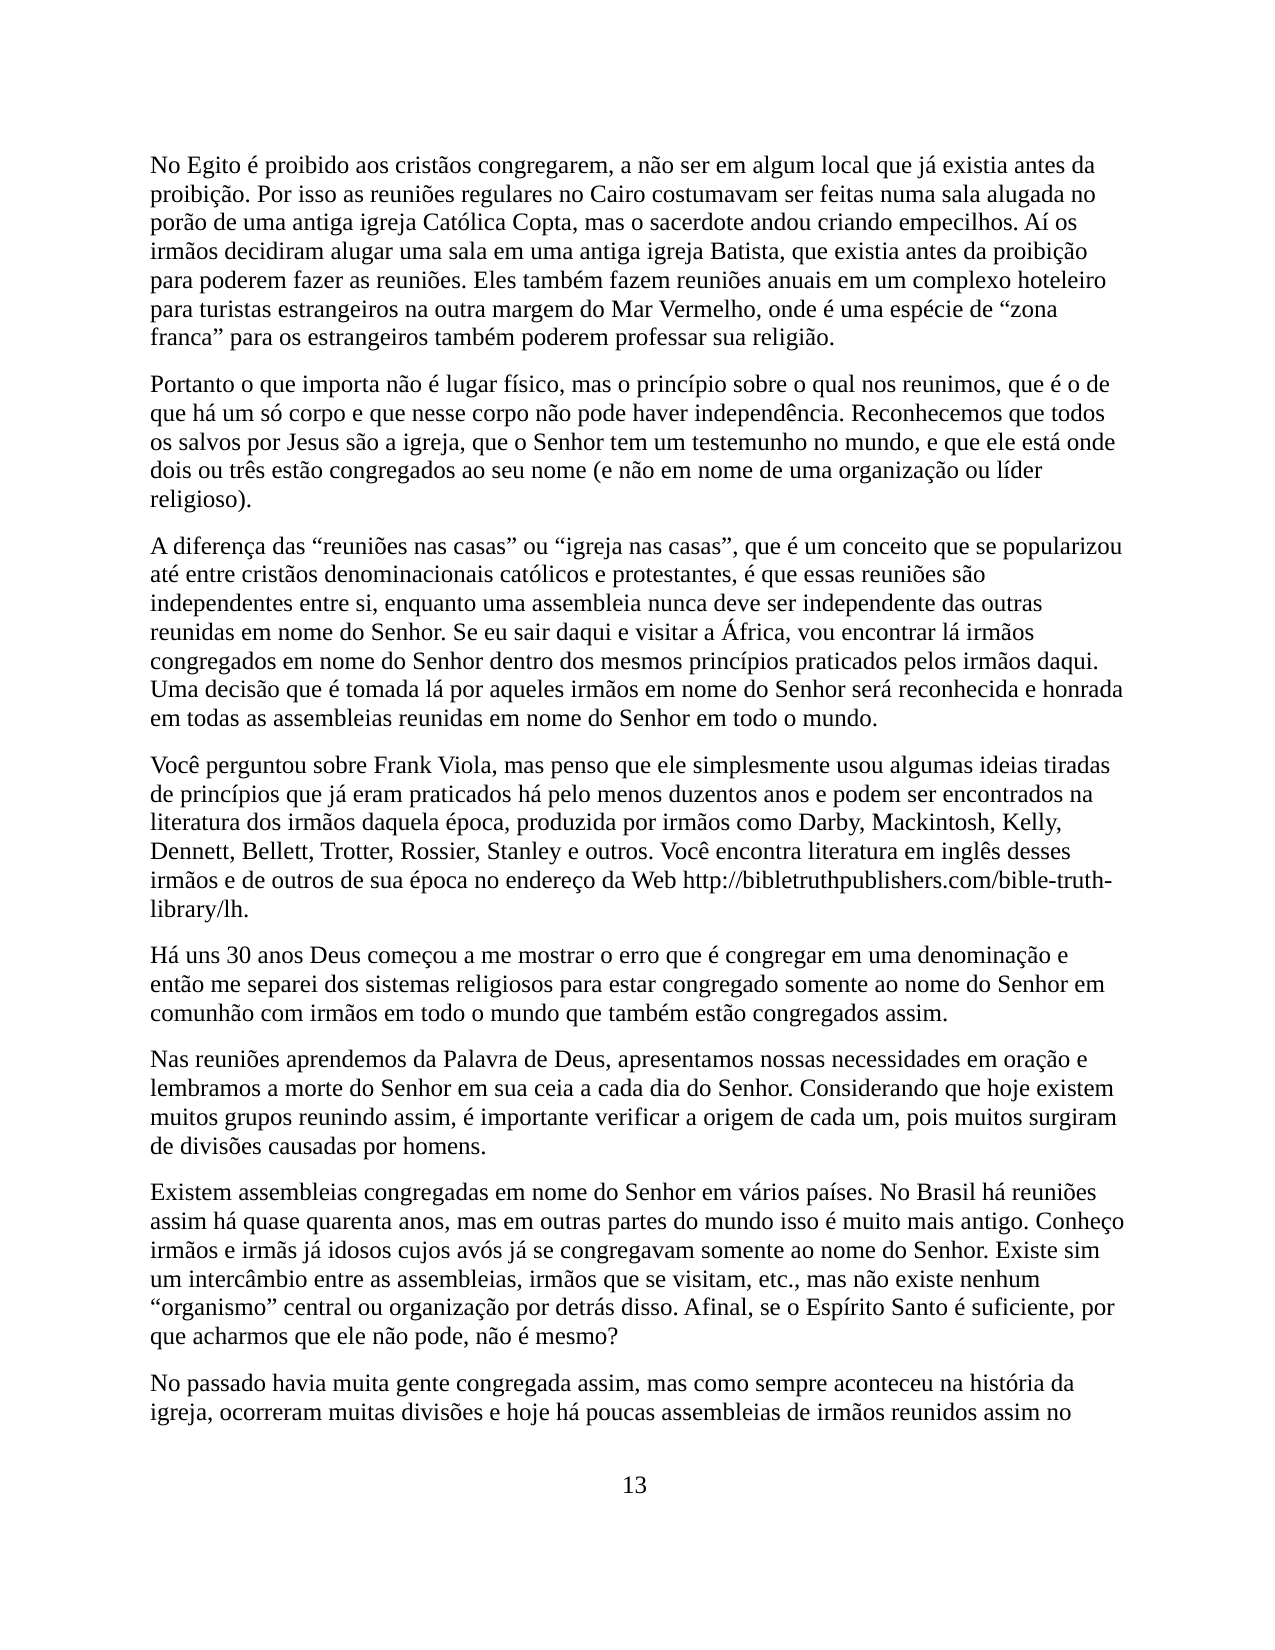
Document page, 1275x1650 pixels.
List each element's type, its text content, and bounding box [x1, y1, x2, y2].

text No passado havia muita gente congregada assim, mas como sempre aconteceu na história da igreja, ocorreram muitas divisões e hoje há poucas assembleias de irmãos reunidos assim no [150, 1368, 1125, 1425]
text A diferença das “reuniões nas casas” ou “igreja nas casas”, que é um conceito que se popularizou até entre cristãos denominacionais católicos e protestantes, é que essas reuniões são independentes entre si, enquanto uma assembleia nunca deve ser independente das outras reunidas em nome do Senhor. Se eu sair daqui e visitar a África, vou encontrar lá irmãos congregados em nome do Senhor dentro dos mesmos princípios praticados pelos irmãos daqui. Uma decisão que é tomada lá por aqueles irmãos em nome do Senhor será reconhecida e honrada em todas as assembleias reunidas em nome do Senhor em todo o mundo. [150, 531, 1125, 732]
text Nas reuniões aprendemos da Palavra de Deus, apresentamos nossas necessidades em oração e lembramos a morte do Senhor em sua ceia a cada dia do Senhor. Considerando que hoje existem muitos grupos reunindo assim, é importante verificar a origem de cada um, pois muitos surgiram de divisões causadas por homens. [150, 1044, 1125, 1159]
text Você perguntou sobre Frank Viola, mas penso que ele simplesmente usou algumas ideias tiradas de princípios que já eram praticados há pelo menos duzentos anos e podem ser encontrados na literatura dos irmãos daquela época, produzida por irmãos como Darby, Mackintosh, Kelly, Dennett, Bellett, Trotter, Rossier, Stanley e outros. Você encontra literatura em inglês desses irmãos e de outros de sua época no endereço da Web http://bibletruthpublishers.com/bible-truth-library/lh. [150, 750, 1125, 922]
text Há uns 30 anos Deus começou a me mostrar o erro que é congregar em uma denominação e então me separei dos sistemas religiosos para estar congregado somente ao nome do Senhor em comunhão com irmãos em todo o mundo que também estão congregados assim. [150, 940, 1125, 1027]
text Portanto o que importa não é lugar físico, mas o princípio sobre o qual nos reunimos, que é o de que há um só corpo e que nesse corpo não pode haver independência. Reconhecemos que todos os salvos por Jesus são a igreja, que o Senhor tem um testemunho no mundo, e que ele está onde dois ou três estão congregados ao seu nome (e não em nome de uma organização ou líder religioso). [150, 369, 1125, 513]
text No Egito é proibido aos cristãos congregarem, a não ser em algum local que já existia antes da proibição. Por isso as reuniões regulares no Cairo costumavam ser feitas numa sala alugada no porão de uma antiga igreja Católica Copta, mas o sacerdote andou criando empecilhos. Aí os irmãos decidiram alugar uma sala em uma antiga igreja Batista, que existia antes da proibição para poderem fazer as reuniões. Eles também fazem reuniões anuais em um complexo hoteleiro para turistas estrangeiros na outra margem do Mar Vermelho, onde é uma espécie de “zona franca” para os estrangeiros também poderem professar sua religião. [150, 150, 1125, 351]
text Existem assembleias congregadas em nome do Senhor em vários países. No Brasil há reuniões assim há quase quarenta anos, mas em outras partes do mundo isso é muito mais antigo. Conheço irmãos e irmãs já idosos cujos avós já se congregavam somente ao nome do Senhor. Existe sim um intercâmbio entre as assembleias, irmãos que se visitam, etc., mas não existe nenhum “organismo” central ou organização por detrás disso. Afinal, se o Espírito Santo é suficiente, por que acharmos que ele não pode, não é mesmo? [150, 1177, 1125, 1350]
